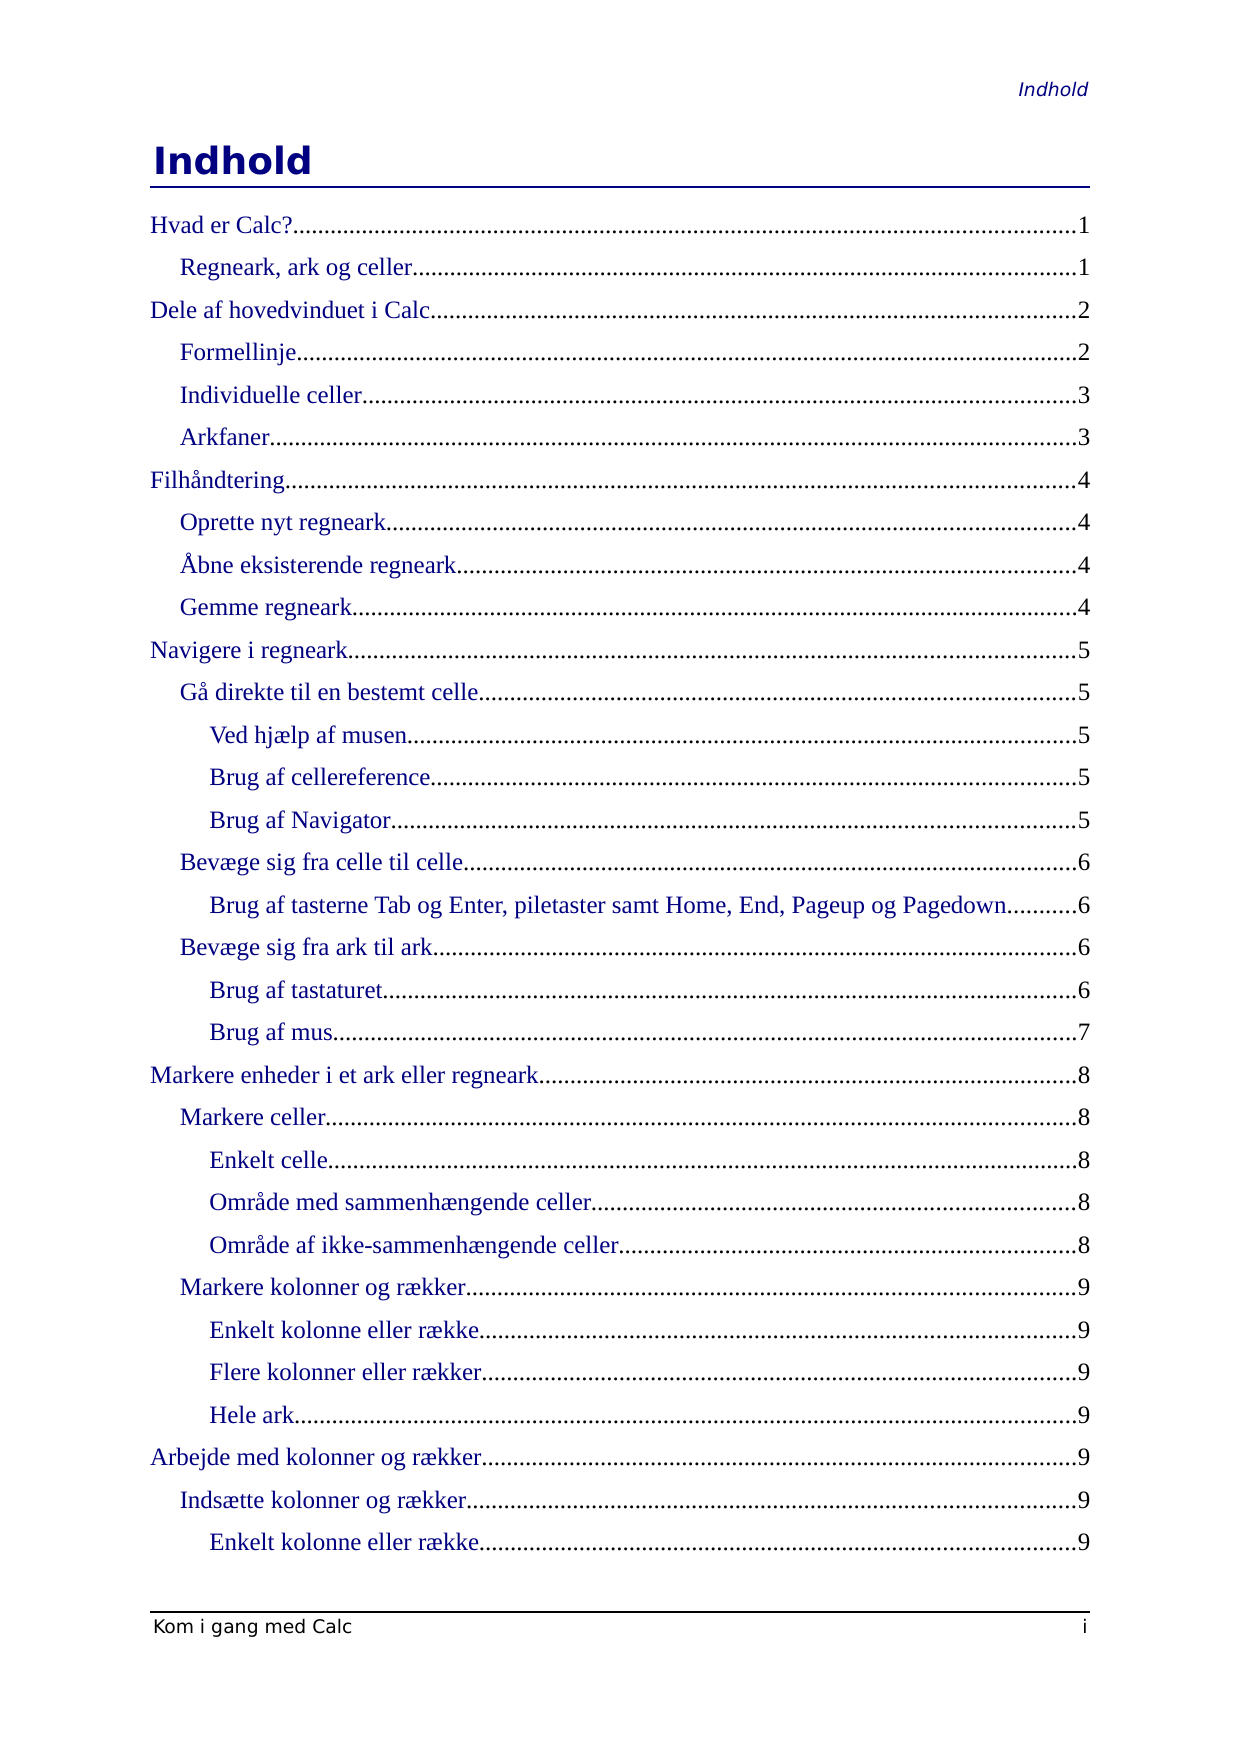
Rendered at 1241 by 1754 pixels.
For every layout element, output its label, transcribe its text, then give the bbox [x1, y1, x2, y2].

text Bevæge sig fra ark til ark 6 [179, 933, 1090, 961]
text Enkelt kolonne eller række 9 [209, 1316, 1090, 1343]
text Arbejde med kolonner og rækker 9 [150, 1443, 1090, 1471]
text Område med sammenhængende celler 8 [209, 1188, 1090, 1216]
text Gå direkte til en bestemt celle 5 [179, 678, 1090, 706]
text Individuelle celler 3 [179, 381, 1090, 408]
text Dele af hovedvinduet i Calc 2 [150, 296, 1090, 323]
text Hele ark 9 [209, 1401, 1090, 1428]
text Brug af cellereference 5 [209, 763, 1090, 791]
text Enkelt celle 8 [209, 1146, 1090, 1173]
text Markere celler 8 [179, 1103, 1090, 1131]
text Bevæge sig fra celle til celle 6 [179, 848, 1090, 876]
text Gemme regneark 4 [179, 593, 1090, 621]
text Arkfaner 3 [179, 423, 1090, 451]
text Oprette nyt regneark 4 [179, 508, 1090, 536]
text Hvad er Calc? 1 [150, 211, 1090, 238]
text Ved hjælp af musen 5 [209, 721, 1090, 748]
text Markere enheder i et ark eller regneark 8 [150, 1061, 1090, 1088]
text Flere kolonner eller rækker 9 [209, 1358, 1090, 1386]
text Navigere i regneark 5 [150, 636, 1090, 663]
text Indhold [150, 137, 1090, 186]
text Regneark, ark og celler 1 [179, 253, 1090, 281]
text Åbne eksisterende regneark 4 [179, 551, 1090, 578]
text Enkelt kolonne eller række 9 [209, 1528, 1090, 1556]
text Område af ikke-sammenhængende celler 8 [209, 1231, 1090, 1258]
text Formellinje 2 [179, 338, 1090, 366]
text Markere kolonner og rækker 9 [179, 1273, 1090, 1301]
text Brug af Navigator 5 [209, 806, 1090, 833]
text Indsætte kolonner og rækker 9 [179, 1486, 1090, 1513]
text Filhåndtering 4 [150, 466, 1090, 493]
text Brug af tastaturet 6 [209, 976, 1090, 1003]
text Brug af tasterne Tab og Enter, piletaster samt Home, End, Pageup og Pagedown 6 [209, 891, 1090, 918]
text Brug af mus 7 [209, 1018, 1090, 1046]
